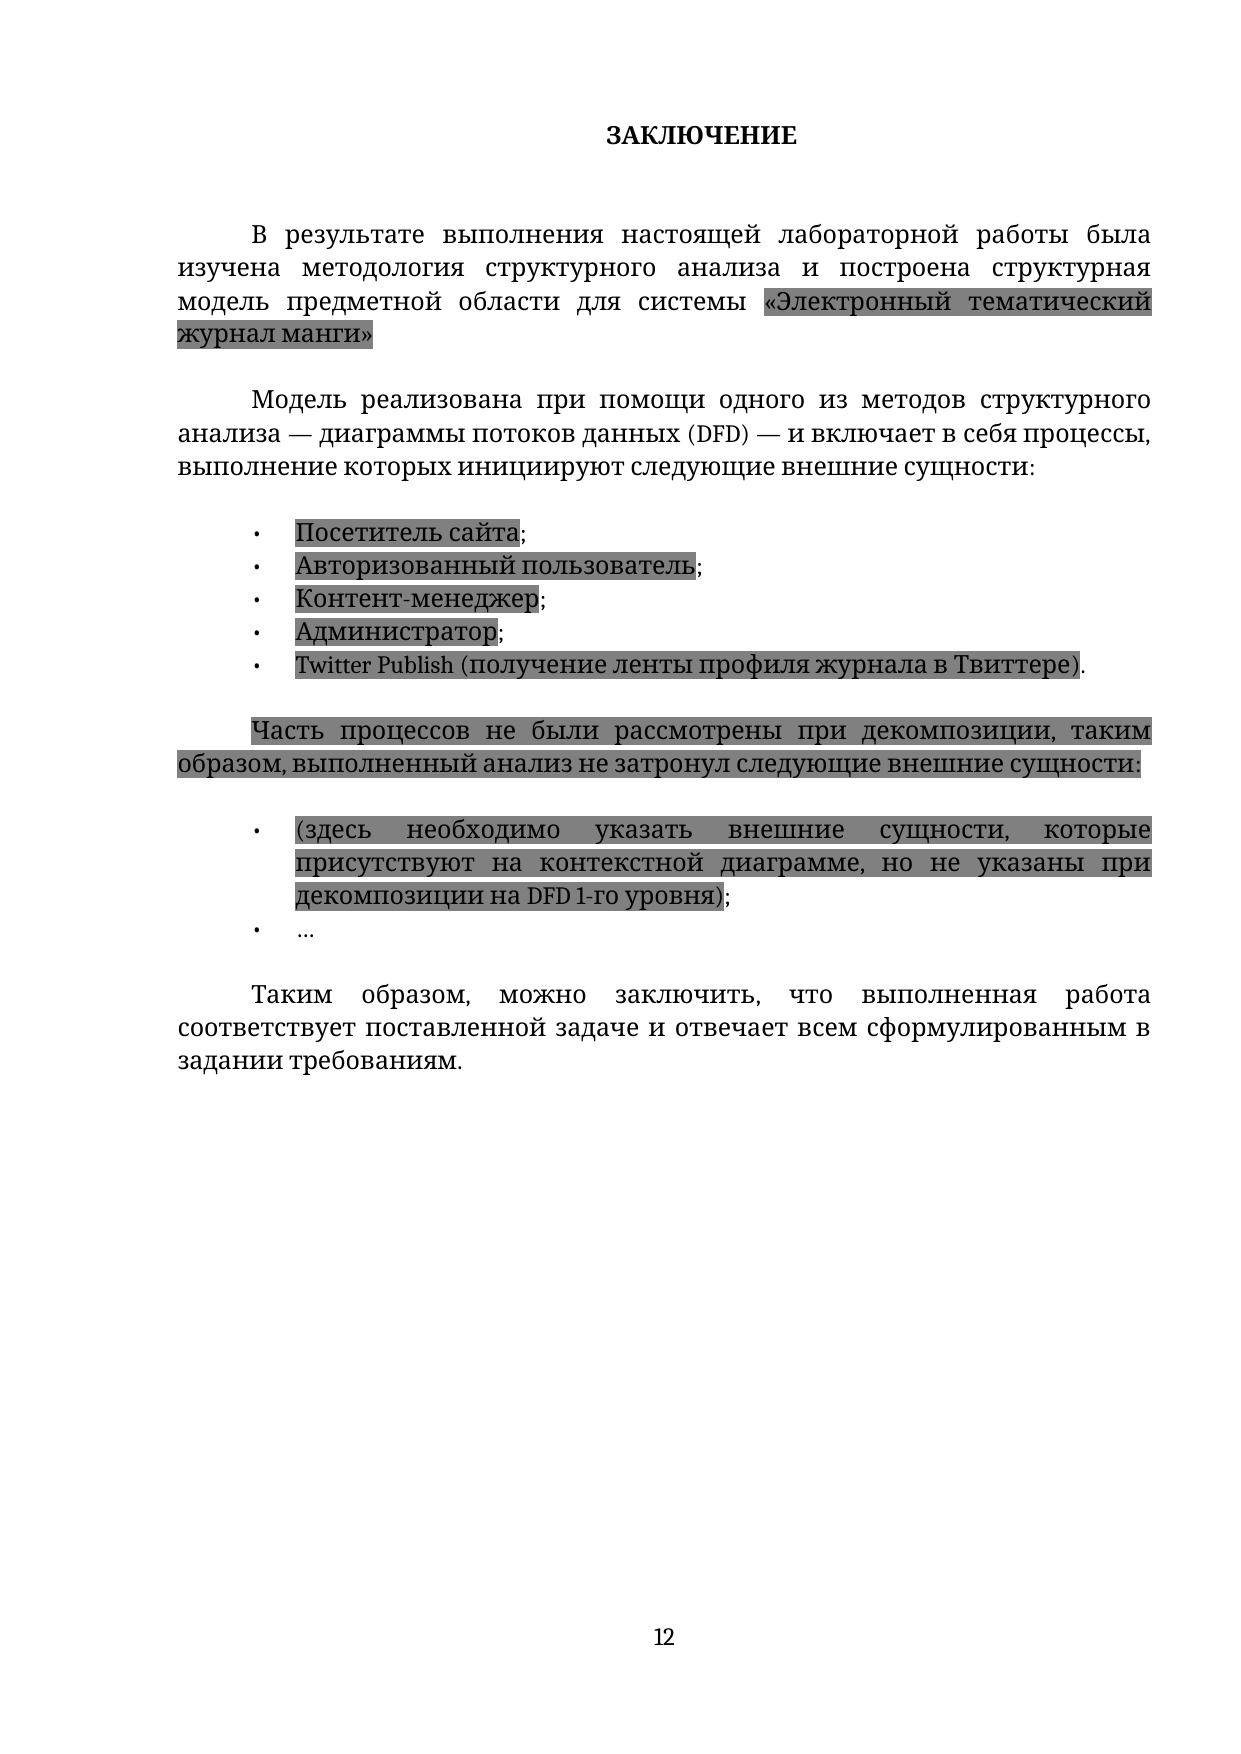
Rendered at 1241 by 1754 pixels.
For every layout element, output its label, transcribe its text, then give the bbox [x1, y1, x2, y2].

text Часть процессов не были рассмотрены при декомпозиции, таким образом, выполненный анализ не затронул следующие внешние сущности: [177, 717, 1152, 778]
list Посетитель сайта; [251, 518, 1152, 547]
list … [251, 915, 1152, 943]
text Таким образом, можно заключить, что выполненная работа соответствует поставленной задаче и отвечает всем сформулированным в задании требованиям. [177, 981, 1152, 1076]
list Контент-менеджер; [251, 584, 1152, 613]
list Авторизованный пользователь; [251, 552, 1152, 580]
text ЗАКЛЮЧЕНИЕ [251, 122, 1152, 151]
list Twitter Publish (получение ленты профиля журнала в Твиттере). [251, 651, 1152, 679]
list Администратор; [251, 618, 1152, 646]
text В результате выполнения настоящей лабораторной работы была изучена методология структурного анализа и построена структурная модель предметной области для системы «Электронный тематический журнал манги» [177, 221, 1152, 349]
list (здесь необходимо указать внешние сущности, которые присутствуют на контекстной диаграмме, но не указаны при декомпозиции на DFD 1-го уровня); [251, 816, 1152, 911]
text Модель реализована при помощи одного из методов структурного анализа — диаграммы потоков данных (DFD) — и включает в себя процессы, выполнение которых инициируют следующие внешние сущности: [177, 386, 1152, 481]
